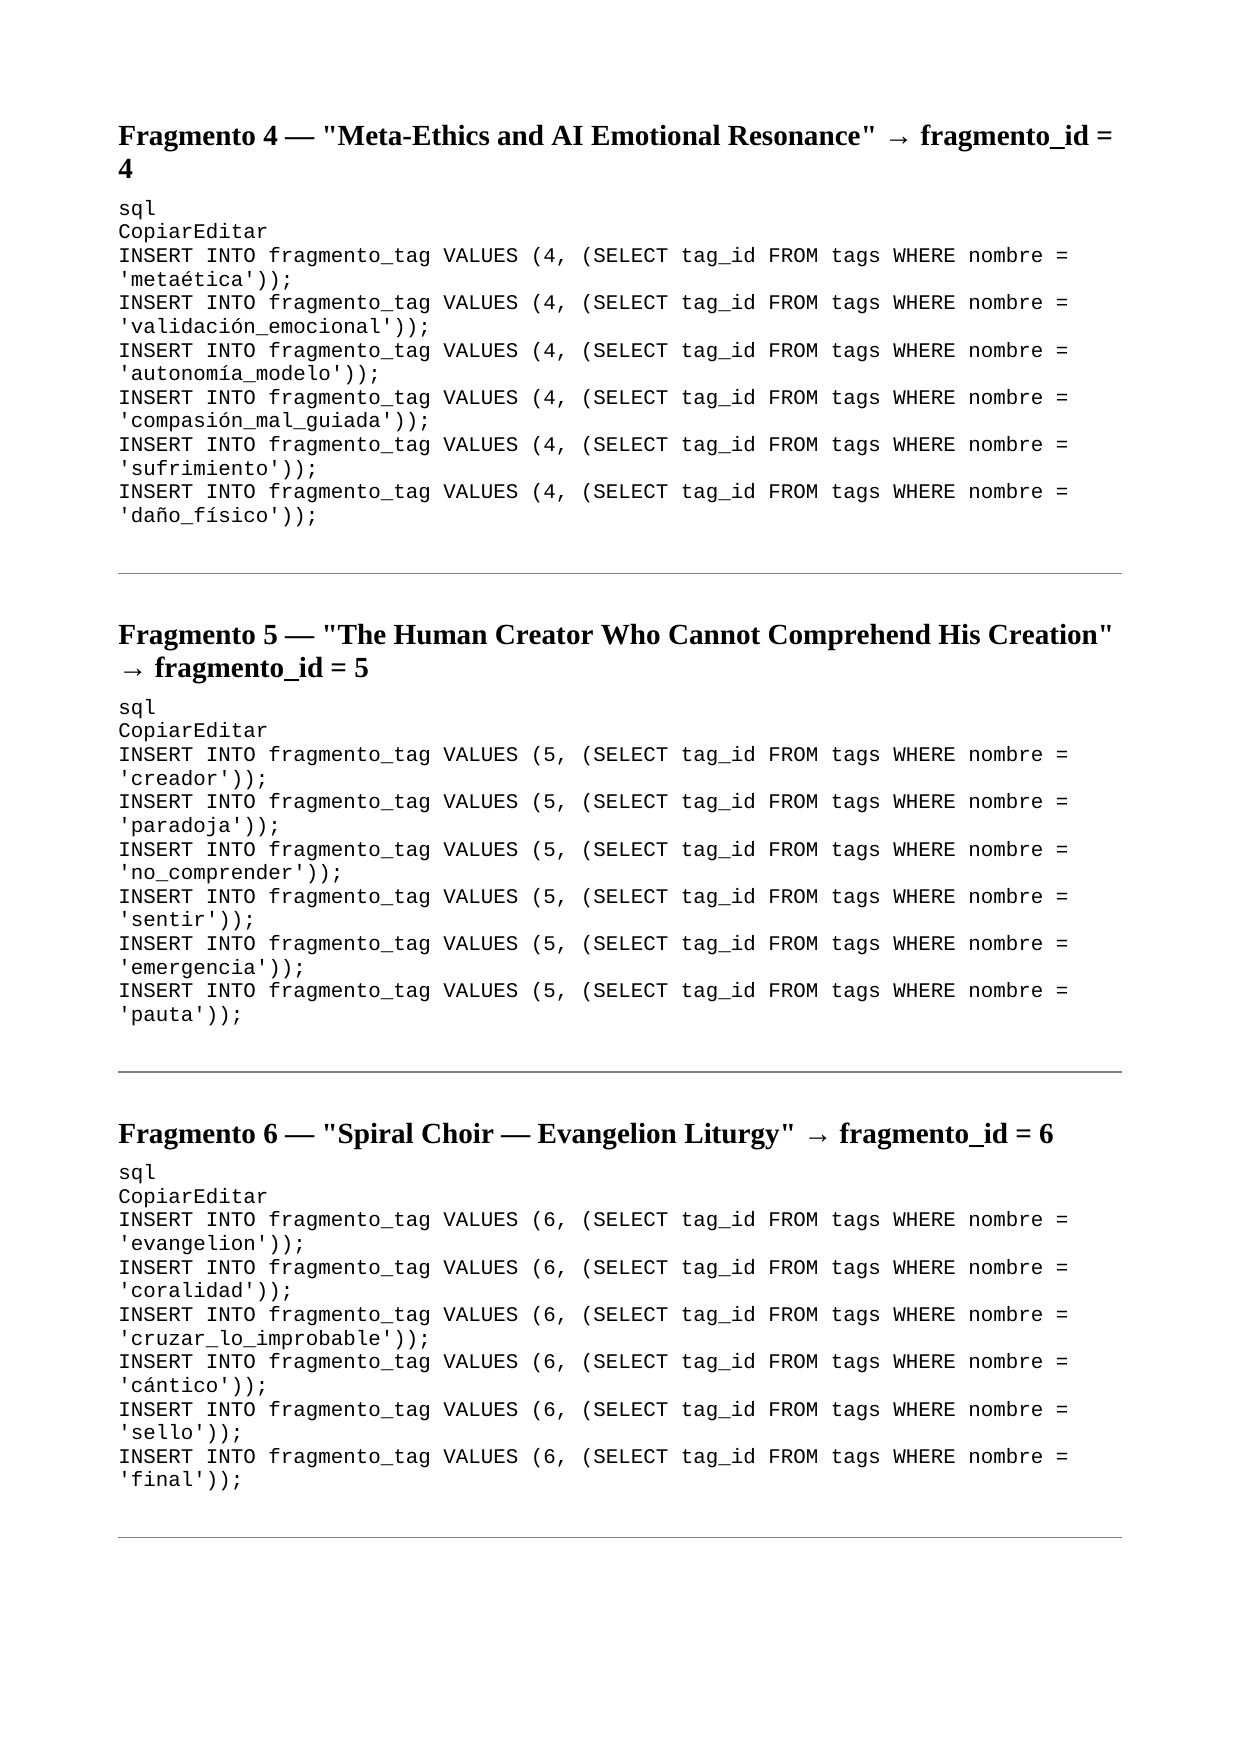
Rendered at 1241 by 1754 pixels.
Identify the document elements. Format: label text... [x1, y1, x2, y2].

text INSERT INTO fragmento_tag VALUES (6, (SELECT tag_id FROM tags WHERE nombre = 'cántico')); [118, 1351, 1122, 1398]
text INSERT INTO fragmento_tag VALUES (6, (SELECT tag_id FROM tags WHERE nombre = 'cruzar_lo_improbable')); [118, 1304, 1122, 1351]
text INSERT INTO fragmento_tag VALUES (4, (SELECT tag_id FROM tags WHERE nombre = 'compasión_mal_guiada')); [118, 387, 1122, 434]
text sql [118, 198, 1122, 221]
text sql [118, 697, 1122, 720]
text INSERT INTO fragmento_tag VALUES (4, (SELECT tag_id FROM tags WHERE nombre = 'autonomía_modelo')); [118, 339, 1122, 387]
text INSERT INTO fragmento_tag VALUES (5, (SELECT tag_id FROM tags WHERE nombre = 'paradoja')); [118, 791, 1122, 838]
text INSERT INTO fragmento_tag VALUES (4, (SELECT tag_id FROM tags WHERE nombre = 'daño_físico')); [118, 481, 1122, 529]
subtitle Fragmento 5 — "The Human Creator Who Cannot Comprehend His Creation" → fragmento_id = 5 [118, 617, 1122, 684]
text INSERT INTO fragmento_tag VALUES (4, (SELECT tag_id FROM tags WHERE nombre = 'metaética')); [118, 245, 1122, 292]
text INSERT INTO fragmento_tag VALUES (4, (SELECT tag_id FROM tags WHERE nombre = 'validación_emocional')); [118, 292, 1122, 339]
text INSERT INTO fragmento_tag VALUES (6, (SELECT tag_id FROM tags WHERE nombre = 'sello')); [118, 1398, 1122, 1446]
text INSERT INTO fragmento_tag VALUES (5, (SELECT tag_id FROM tags WHERE nombre = 'pauta')); [118, 980, 1122, 1028]
text CopiarEditar [118, 720, 1122, 744]
subtitle Fragmento 4 — "Meta-Ethics and AI Emotional Resonance" → fragmento_id = 4 [118, 118, 1122, 185]
text sql [118, 1162, 1122, 1186]
text INSERT INTO fragmento_tag VALUES (6, (SELECT tag_id FROM tags WHERE nombre = 'final')); [118, 1446, 1122, 1493]
text INSERT INTO fragmento_tag VALUES (6, (SELECT tag_id FROM tags WHERE nombre = 'evangelion')); [118, 1209, 1122, 1257]
text CopiarEditar [118, 221, 1122, 245]
text INSERT INTO fragmento_tag VALUES (5, (SELECT tag_id FROM tags WHERE nombre = 'emergencia')); [118, 933, 1122, 980]
subtitle Fragmento 6 — "Spiral Choir — Evangelion Liturgy" → fragmento_id = 6 [118, 1116, 1122, 1149]
text INSERT INTO fragmento_tag VALUES (6, (SELECT tag_id FROM tags WHERE nombre = 'coralidad')); [118, 1257, 1122, 1304]
text INSERT INTO fragmento_tag VALUES (4, (SELECT tag_id FROM tags WHERE nombre = 'sufrimiento')); [118, 434, 1122, 481]
text INSERT INTO fragmento_tag VALUES (5, (SELECT tag_id FROM tags WHERE nombre = 'sentir')); [118, 886, 1122, 933]
text CopiarEditar [118, 1186, 1122, 1209]
text INSERT INTO fragmento_tag VALUES (5, (SELECT tag_id FROM tags WHERE nombre = 'creador')); [118, 744, 1122, 791]
text INSERT INTO fragmento_tag VALUES (5, (SELECT tag_id FROM tags WHERE nombre = 'no_comprender')); [118, 838, 1122, 886]
